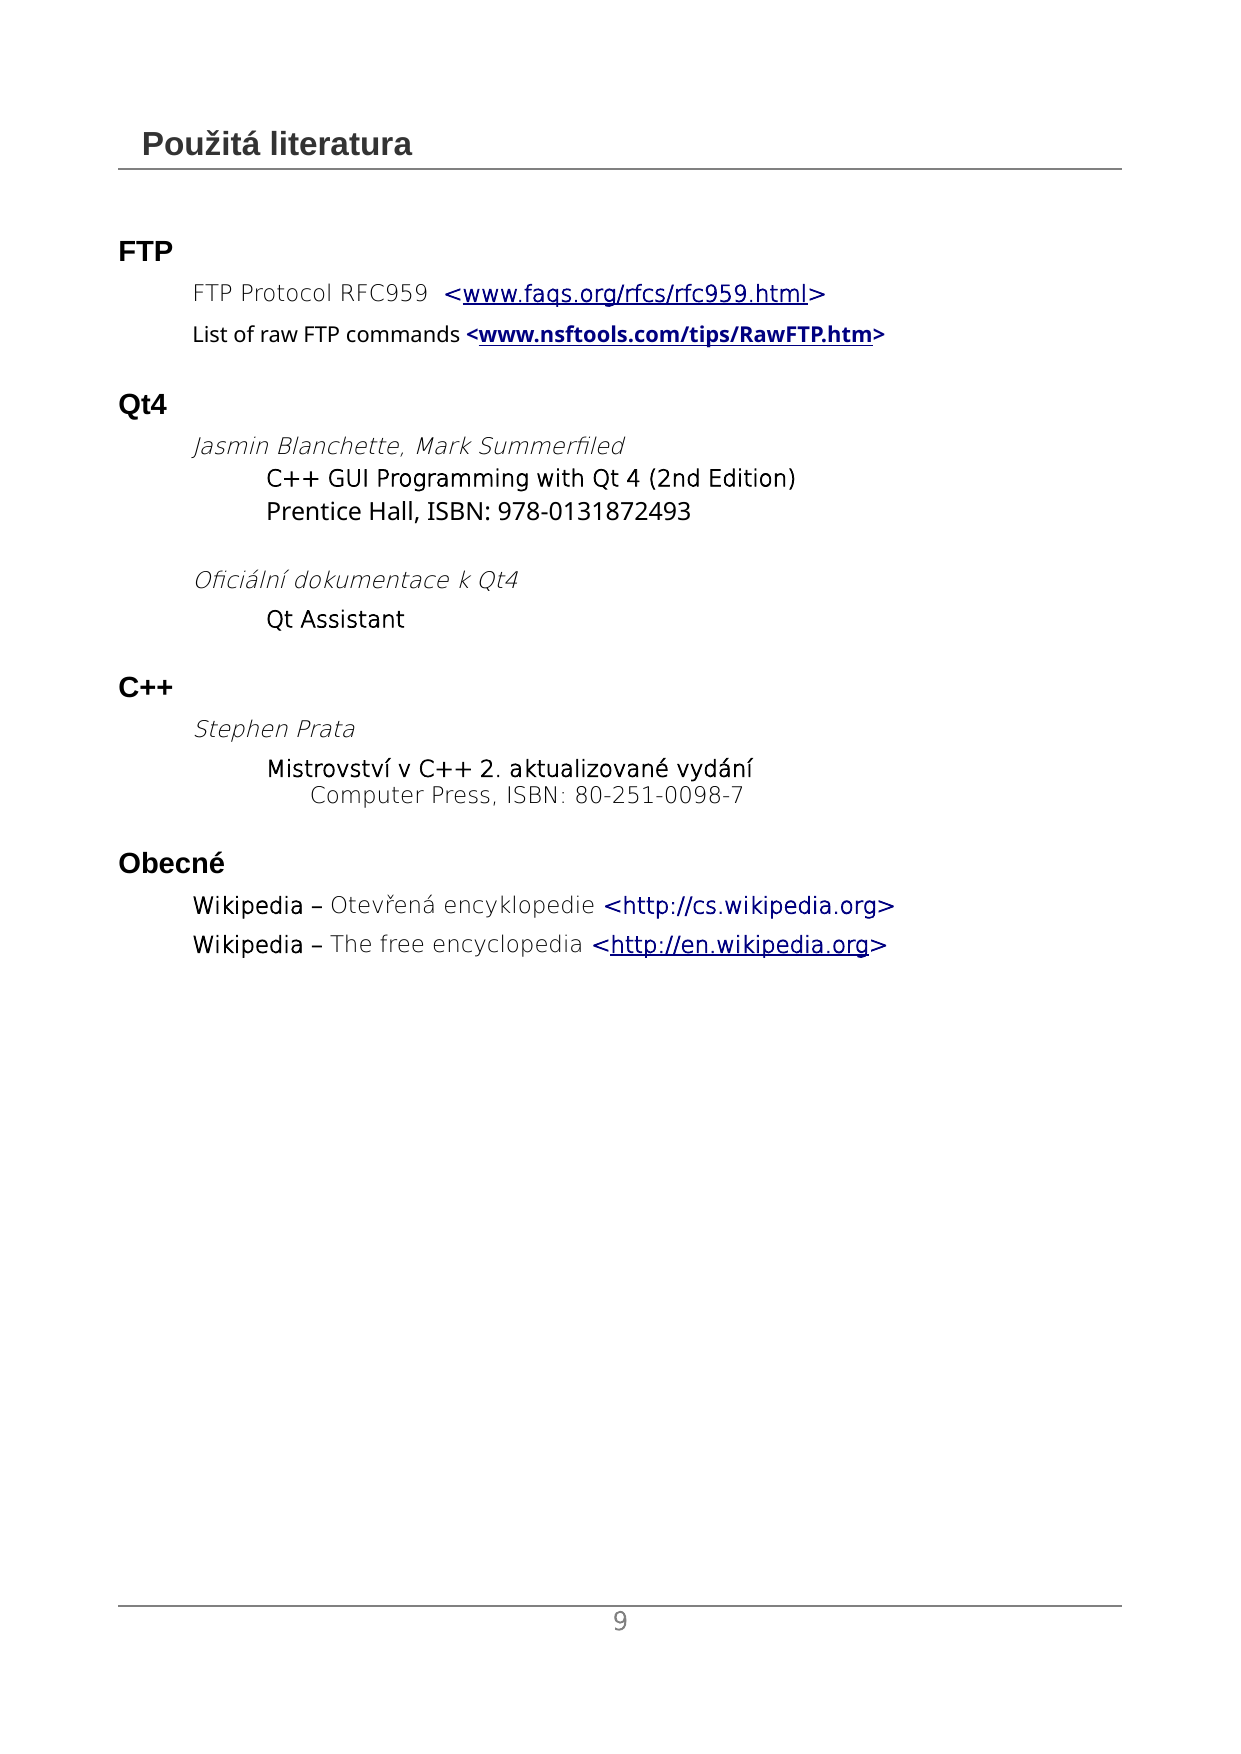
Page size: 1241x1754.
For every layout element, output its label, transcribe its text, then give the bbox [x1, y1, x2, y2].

text Wikipedia – Otevřená encyklopedie <http://cs.wikipedia.org> [118, 892, 1122, 919]
text Wikipedia – The free encyclopedia <http://en.wikipedia.org> [118, 931, 1122, 958]
subtitle FTP [118, 234, 1122, 268]
text Mistrovství v C++ 2. aktualizované vydání Computer Press, ISBN: 80-251-0098-7 [118, 755, 1122, 809]
subtitle Qt4 [118, 387, 1122, 420]
table_header Použitá literatura [118, 118, 1122, 168]
text Jasmin Blanchette, Mark Summerfiled C++ GUI Programming with Qt 4 (2nd Edition) Prentice Hall, ISBN: 978-0131872493 [118, 433, 1122, 554]
text Stephen Prata [118, 716, 1122, 743]
text Qt Assistant [118, 606, 1122, 633]
text List of raw FTP commands <www.nsftools.com/tips/RawFTP.htm> [118, 319, 1122, 349]
subtitle Obecné [118, 846, 1122, 880]
text Oficiální dokumentace k Qt4 [118, 567, 1122, 593]
text FTP Protocol RFC959 <www.faqs.org/rfcs/rfc959.html> [118, 280, 1122, 307]
subtitle C++ [118, 670, 1122, 704]
